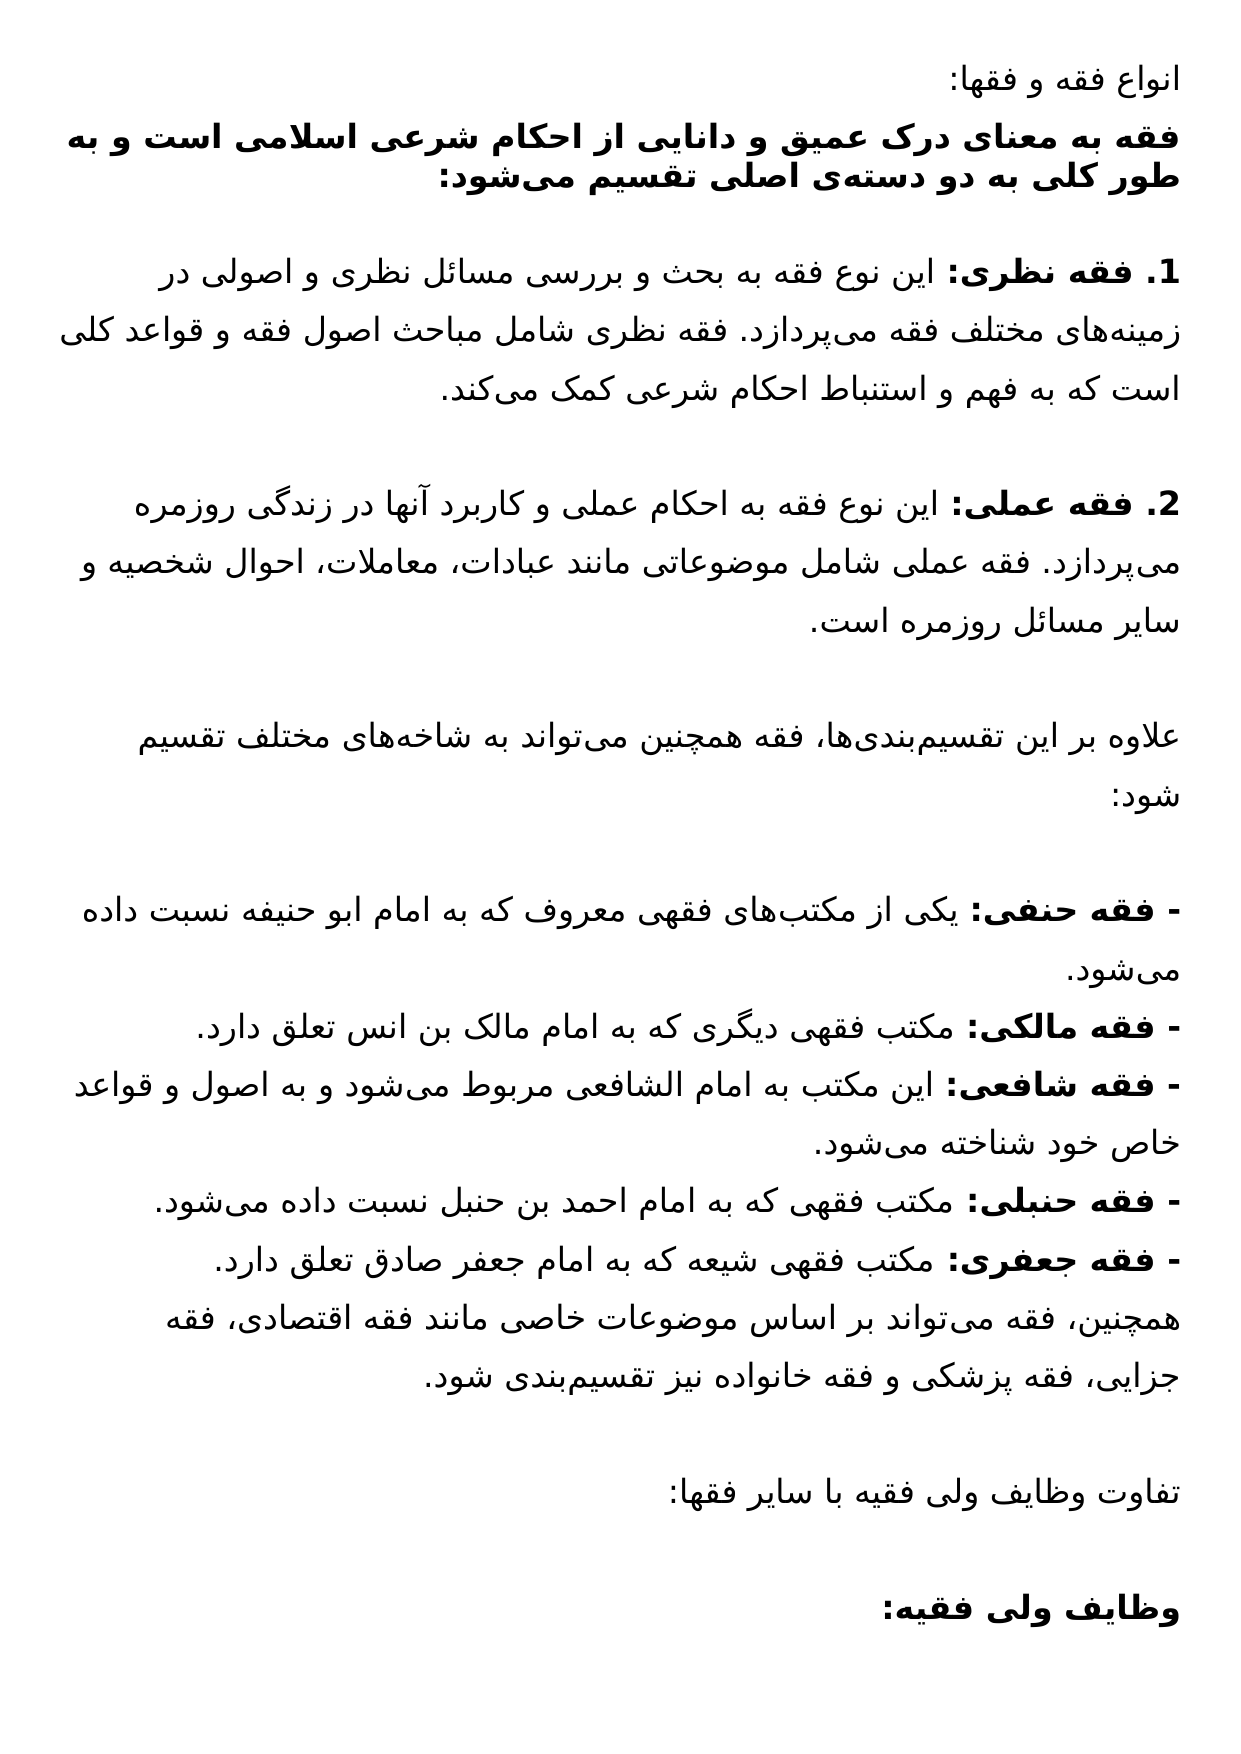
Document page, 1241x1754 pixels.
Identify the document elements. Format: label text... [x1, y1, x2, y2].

text - فقه شافعی: این مکتب به امام الشافعی مربوط می‌شود و به اصول و قواعد خاص خود شناخته می‌شود. [59, 1066, 1181, 1163]
text علاوه بر این تقسیم‌بندی‌ها، فقه همچنین می‌تواند به شاخه‌های مختلف تقسیم شود: [59, 717, 1181, 814]
text - فقه حنفی: یکی از مکتب‌های فقهی معروف که به امام ابو حنیفه نسبت داده می‌شود. [59, 891, 1181, 988]
text وظایف ولی فقیه: [59, 1589, 1181, 1628]
text - فقه مالکی: مکتب فقهی دیگری که به امام مالک بن انس تعلق دارد. [59, 1007, 1181, 1046]
text 2. فقه عملی: این نوع فقه به احکام عملی و کاربرد آنها در زندگی روزمره می‌پردازد. فقه عملی شامل موضوعاتی مانند عبادات، معاملات، احوال شخصیه و سایر مسائل روزمره است. [59, 485, 1181, 640]
text همچنین، فقه می‌تواند بر اساس موضوعات خاصی مانند فقه اقتصادی، فقه جزایی، فقه پزشکی و فقه خانواده نیز تقسیم‌بندی شود. [59, 1298, 1181, 1396]
text فقه به معنای درک عمیق و دانایی از احکام شرعی اسلامی است و به طور کلی به دو دسته‌ی اصلی تقسیم می‌شود: [59, 117, 1181, 195]
text انواع فقه و فقها: [59, 59, 1181, 98]
text تفاوت وظایف ولی فقیه با سایر فقها: [59, 1472, 1181, 1511]
text - فقه حنبلی: مکتب فقهی که به امام احمد بن حنبل نسبت داده می‌شود. [59, 1182, 1181, 1221]
text - فقه جعفری: مکتب فقهی شیعه که به امام جعفر صادق تعلق دارد. [59, 1240, 1181, 1279]
text 1. فقه نظری: این نوع فقه به بحث و بررسی مسائل نظری و اصولی در زمینه‌های مختلف فقه می‌پردازد. فقه نظری شامل مباحث اصول فقه و قواعد کلی است که به فهم و استنباط احکام شرعی کمک می‌کند. [59, 252, 1181, 408]
